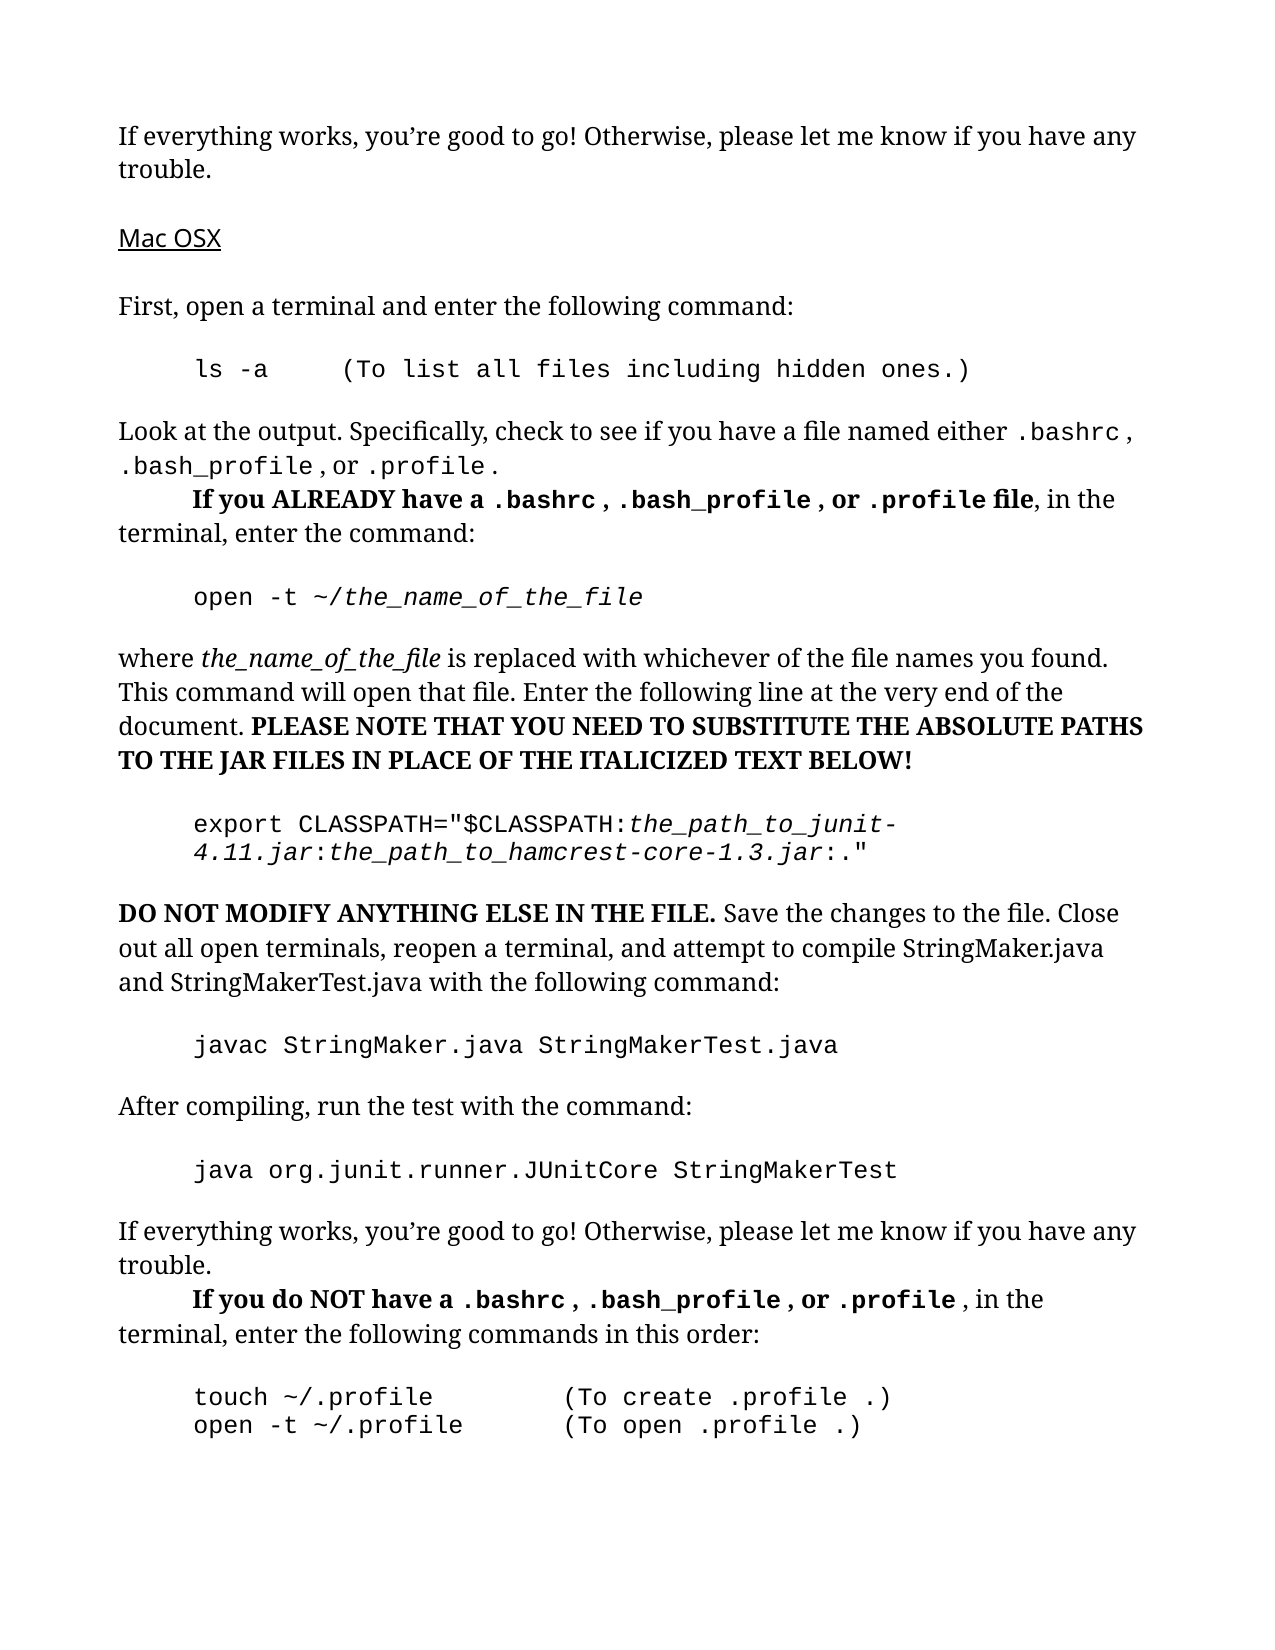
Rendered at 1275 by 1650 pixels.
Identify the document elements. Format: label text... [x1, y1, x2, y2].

text open -t ~/.profile (To open .profile .) [193, 1413, 1157, 1441]
text If you do NOT have a .bashrc , .bash_profile , or .profile , in the terminal, enter the following commands in this order: [118, 1282, 1157, 1350]
text java org.junit.runner.JUnitCore StringMakerTest [193, 1157, 1157, 1186]
text After compiling, run the test with the command: [118, 1089, 1157, 1123]
text Look at the output. Specifically, check to see if you have a file named either .bashrc , .bash_profile , or .profile . [118, 413, 1157, 482]
text First, open a terminal and enter the following command: [118, 288, 1157, 322]
text open -t ~/the_name_of_the_file [193, 584, 1157, 612]
text If everything works, you’re good to go! Otherwise, please let me know if you have any trouble. [118, 118, 1157, 186]
text ls -a (To list all files including hidden ones.) [193, 357, 1157, 385]
text Mac OSX [118, 220, 1157, 254]
text where the_name_of_the_file is replaced with whichever of the file names you found. This command will open that file. Enter the following line at the very end of the document. PLEASE NOTE THAT YOU NEED TO SUBSTITUTE THE ABSOLUTE PATHS TO THE JAR FILES IN PLACE OF THE ITALICIZED TEXT BELOW! [118, 641, 1157, 777]
text If you ALREADY have a .bashrc , .bash_profile , or .profile file, in the terminal, enter the command: [118, 482, 1157, 550]
text DO NOT MODIFY ANYTHING ELSE IN THE FILE. Save the changes to the file. Close out all open terminals, reopen a terminal, and attempt to compile StringMaker.java and StringMakerTest.java with the following command: [118, 896, 1157, 998]
text If everything works, you’re good to go! Otherwise, please let me know if you have any trouble. [118, 1214, 1157, 1282]
text javac StringMaker.java StringMakerTest.java [193, 1032, 1157, 1061]
text export CLASSPATH="$CLASSPATH:the_path_to_junit- 4.11.jar:the_path_to_hamcrest-core-1.3.jar:." [193, 811, 1157, 868]
text touch ~/.profile (To create .profile .) [193, 1384, 1157, 1413]
